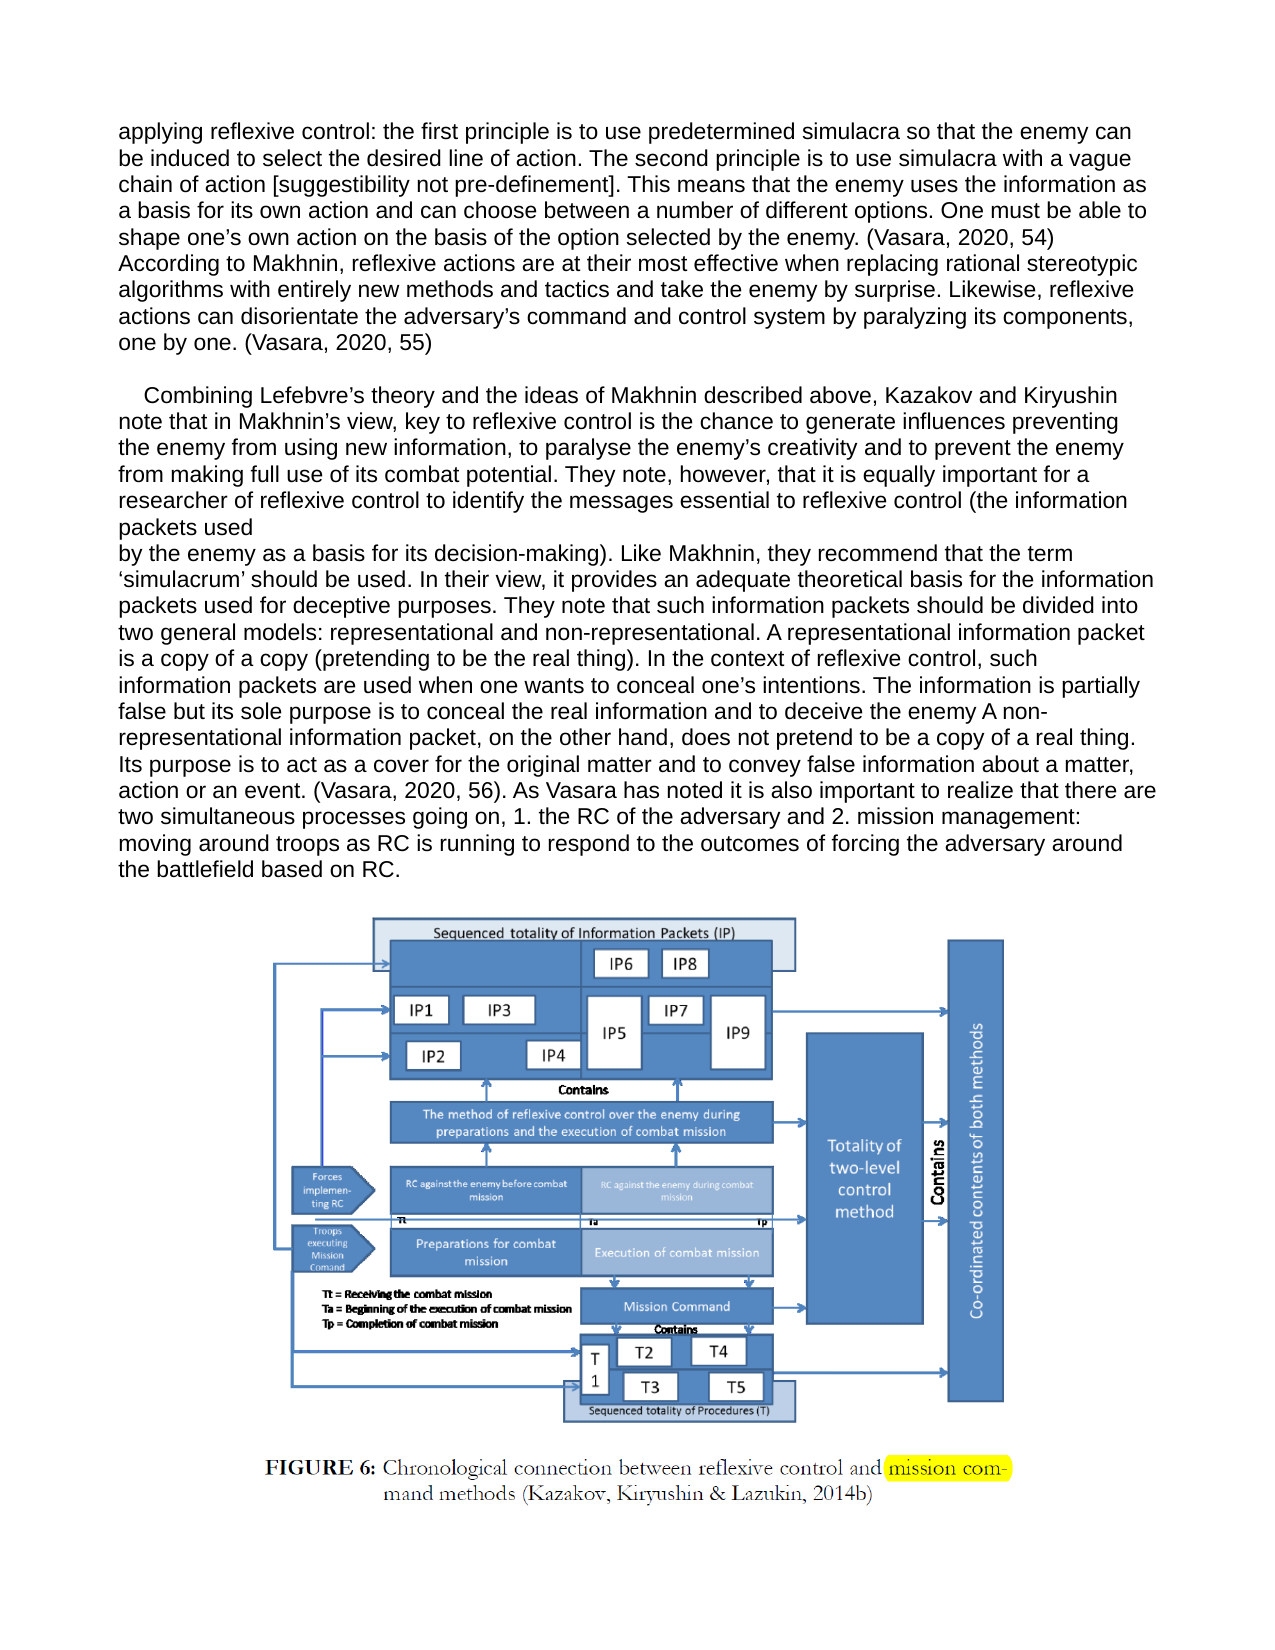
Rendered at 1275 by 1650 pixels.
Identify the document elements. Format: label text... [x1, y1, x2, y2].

text by the enemy as a basis for its decision-making). Like Makhnin, they recommend that the term ‘simulacrum’ should be used. In their view, it provides an adequate theoretical basis for the information packets used for deceptive purposes. They note that such information packets should be divided into two general models: representational and non-representational. A representational information packet is a copy of a copy (pretending to be the real thing). In the context of reflexive control, such information packets are used when one wants to conceal one’s intentions. The information is partially [118, 540, 1157, 698]
text Combining Lefebvre’s theory and the ideas of Makhnin described above, Kazakov and Kiryushin note that in Makhnin’s view, key to reflexive control is the chance to generate influences preventing the enemy from using new information, to paralyse the enemy’s creativity and to prevent the enemy from making full use of its combat potential. They note, however, that it is equally important for a researcher of reflexive control to identify the messages essential to reflexive control (the information packets used [118, 382, 1157, 540]
text applying reflexive control: the first principle is to use predetermined simulacra so that the enemy can be induced to select the desired line of action. The second principle is to use simulacra with a vague chain of action [suggestibility not pre-definement]. This means that the enemy uses the information as a basis for its own action and can choose between a number of different options. One must be able to shape one’s own action on the basis of the option selected by the enemy. (Vasara, 2020, 54) According to Makhnin, reflexive actions are at their most effective when replacing rational stereotypic algorithms with entirely new methods and tactics and take the enemy by surprise. Likewise, reflexive actions can disorientate the adversary’s command and control system by paralyzing its components, one by one. (Vasara, 2020, 55) [118, 118, 1157, 355]
text false but its sole purpose is to conceal the real information and to deceive the enemy A non-representational information packet, on the other hand, does not pretend to be a copy of a real thing. Its purpose is to act as a cover for the original matter and to convey false information about a matter, action or an event. (Vasara, 2020, 56). As Vasara has noted it is also important to realize that there are two simultaneous processes going on, 1. the RC of the adversary and 2. mission management: moving around troops as RC is running to respond to the outcomes of forcing the adversary around the battlefield based on RC. [118, 698, 1157, 882]
picture [258, 908, 1017, 1506]
